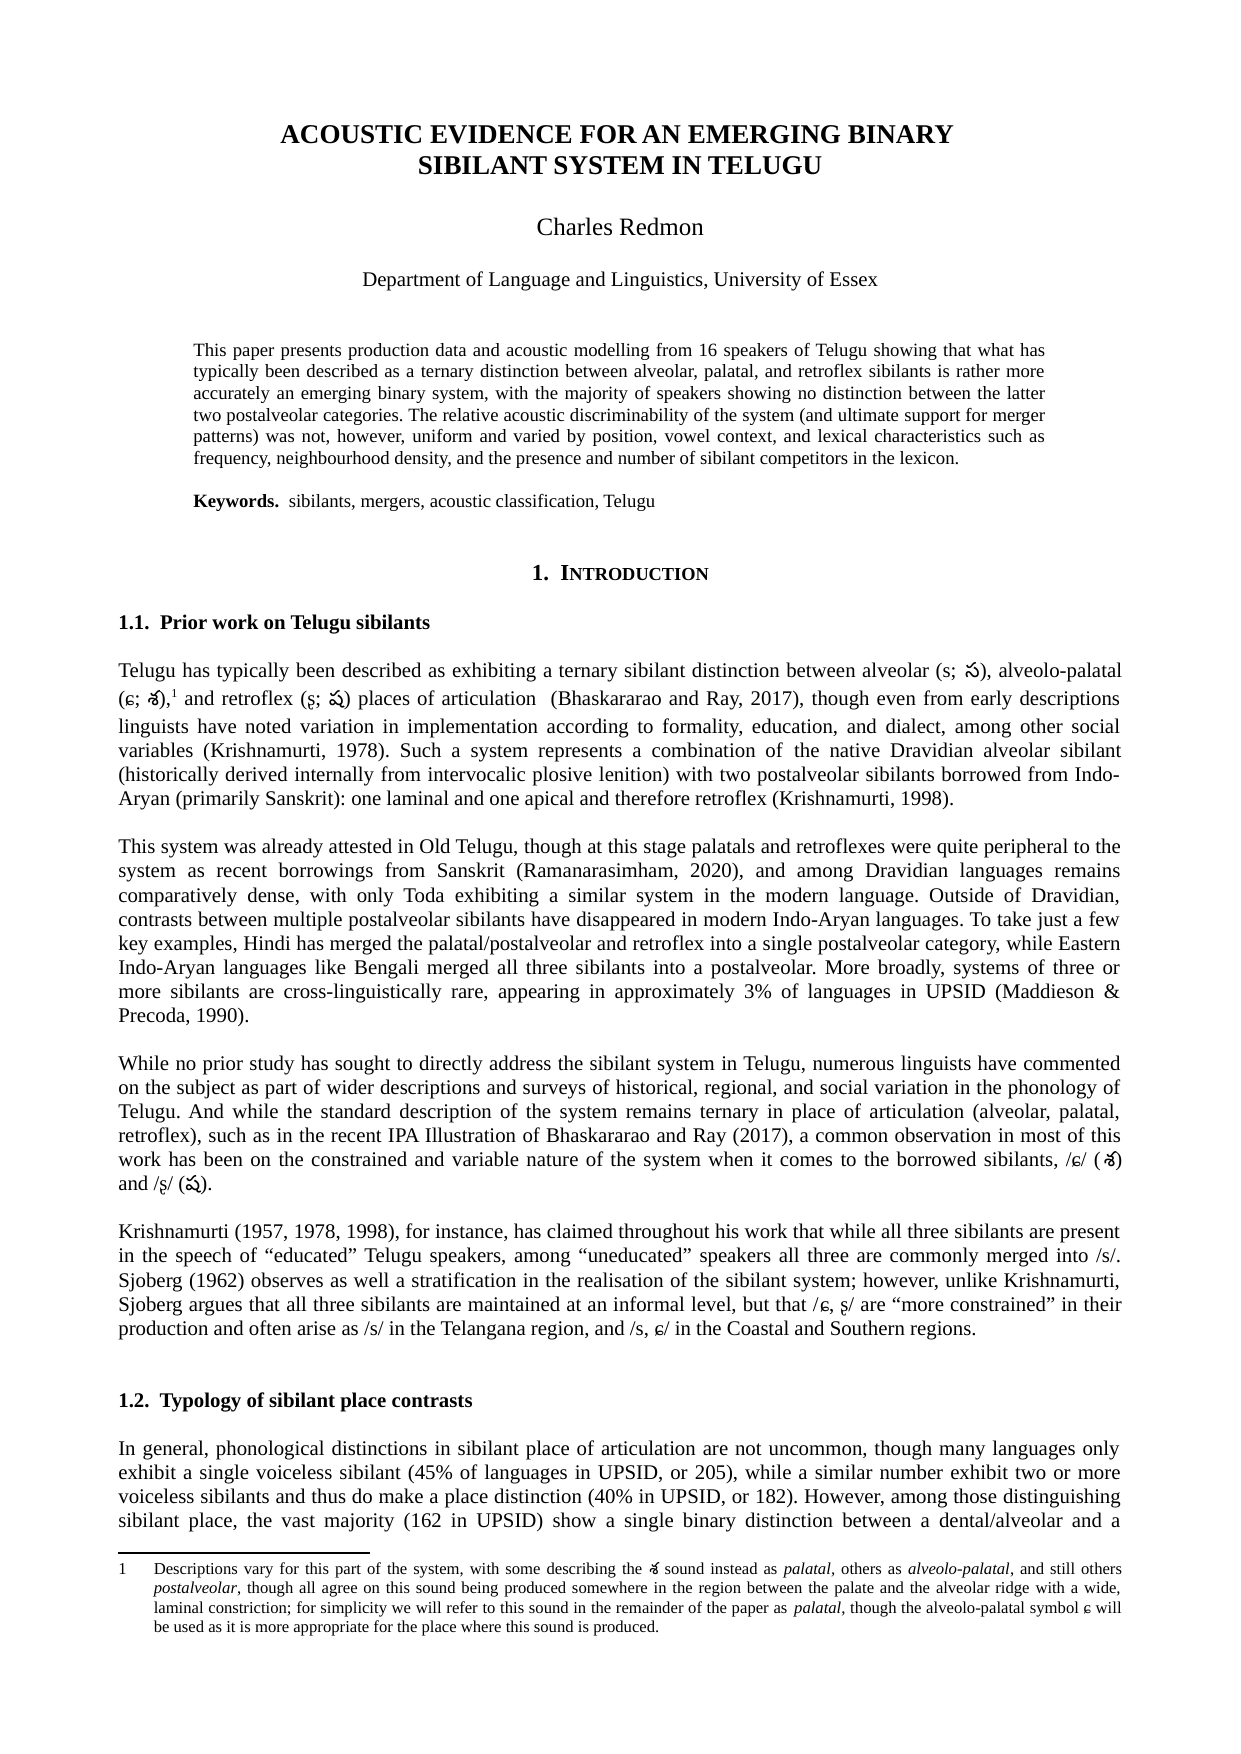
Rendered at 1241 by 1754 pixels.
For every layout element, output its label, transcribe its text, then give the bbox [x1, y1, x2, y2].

text SIBILANT SYSTEM IN TELUGU [118, 149, 1122, 180]
text 1.1. Prior work on Telugu sibilants [118, 610, 1122, 634]
text This paper presents production data and acoustic modelling from 16 speakers of Telugu showing that what has typically been described as a ternary distinction between alveolar, palatal, and retroflex sibilants is rather more accurately an emerging binary system, with the majority of speakers showing no distinction between the latter two postalveolar categories. The relative acoustic discriminability of the system (and ultimate support for merger patterns) was not, however, uniform and varied by position, vowel context, and lexical characteristics such as frequency, neighbourhood density, and the presence and number of sibilant competitors in the lexicon. [193, 339, 1047, 468]
text Telugu has typically been described as exhibiting a ternary sibilant distinction between alveolar (s; స), alveolo-palatal (ɕ; శ), and retroflex (ʂ; ష) places of articulation (Bhaskararao and Ray, 2017), though even from early descriptions linguists have noted variation in implementation according to formality, education, and dialect, among other social variables (Krishnamurti, 1978). Such a system represents a combination of the native Dravidian alveolar sibilant (historically derived internally from intervocalic plosive lenition) with two postalveolar sibilants borrowed from Indo-Aryan (primarily Sanskrit): one laminal and one apical and therefore retroflex (Krishnamurti, 1998). [118, 658, 1122, 810]
text This system was already attested in Old Telugu, though at this stage palatals and retroflexes were quite peripheral to the system as recent borrowings from Sanskrit (Ramanarasimham, 2020), and among Dravidian languages remains comparatively dense, with only Toda exhibiting a similar system in the modern language. Outside of Dravidian, contrasts between multiple postalveolar sibilants have disappeared in modern Indo-Aryan languages. To take just a few key examples, Hindi has merged the palatal/postalveolar and retroflex into a single postalveolar category, while Eastern Indo-Aryan languages like Bengali merged all three sibilants into a postalveolar. More broadly, systems of three or more sibilants are cross-linguistically rare, appearing in approximately 3% of languages in UPSID (Maddieson & Precoda, 1990). [118, 834, 1122, 1027]
text 1.2. Typology of sibilant place contrasts [118, 1388, 1122, 1412]
text Keywords. sibilants, mergers, acoustic classification, Telugu [193, 490, 1122, 511]
text Department of Language and Linguistics, University of Essex [118, 267, 1122, 291]
text Charles Redmon [118, 212, 1122, 240]
text 1. Introduction [118, 559, 1122, 586]
text ACOUSTIC EVIDENCE FOR AN EMERGING BINARY [118, 118, 1122, 149]
text In general, phonological distinctions in sibilant place of articulation are not uncommon, though many languages only exhibit a single voiceless sibilant (45% of languages in UPSID, or 205), while a similar number exhibit two or more voiceless sibilants and thus do make a place distinction (40% in UPSID, or 182). However, among those distinguishing sibilant place, the vast majority (162 in UPSID) show a single binary distinction between a dental/alveolar and a [118, 1436, 1122, 1532]
text While no prior study has sought to directly address the sibilant system in Telugu, numerous linguists have commented on the subject as part of wider descriptions and surveys of historical, regional, and social variation in the phonology of Telugu. And while the standard description of the system remains ternary in place of articulation (alveolar, palatal, retroflex), such as in the recent IPA Illustration of Bhaskararao and Ray (2017), a common observation in most of this work has been on the constrained and variable nature of the system when it comes to the borrowed sibilants, /ɕ/ (శ) and /ʂ/ (ష). [118, 1051, 1122, 1195]
text Krishnamurti (1957, 1978, 1998), for instance, has claimed throughout his work that while all three sibilants are present in the speech of “educated” Telugu speakers, among “uneducated” speakers all three are commonly merged into /s/. Sjoberg (1962) observes as well a stratification in the realisation of the sibilant system; however, unlike Krishnamurti, Sjoberg argues that all three sibilants are maintained at an informal level, but that /ɕ, ʂ/ are “more constrained” in their production and often arise as /s/ in the Telangana region, and /s, ɕ/ in the Coastal and Southern regions. [118, 1219, 1122, 1340]
text Descriptions vary for this part of the system, with some describing the శ sound instead as palatal, others as alveolo-palatal, and still others postalveolar, though all agree on this sound being produced somewhere in the region between the palate and the alveolar ridge with a wide, laminal constriction; for simplicity we will refer to this sound in the remainder of the paper as palatal, though the alveolo-palatal symbol ɕ will be used as it is more appropriate for the place where this sound is produced. [118, 1559, 1122, 1636]
